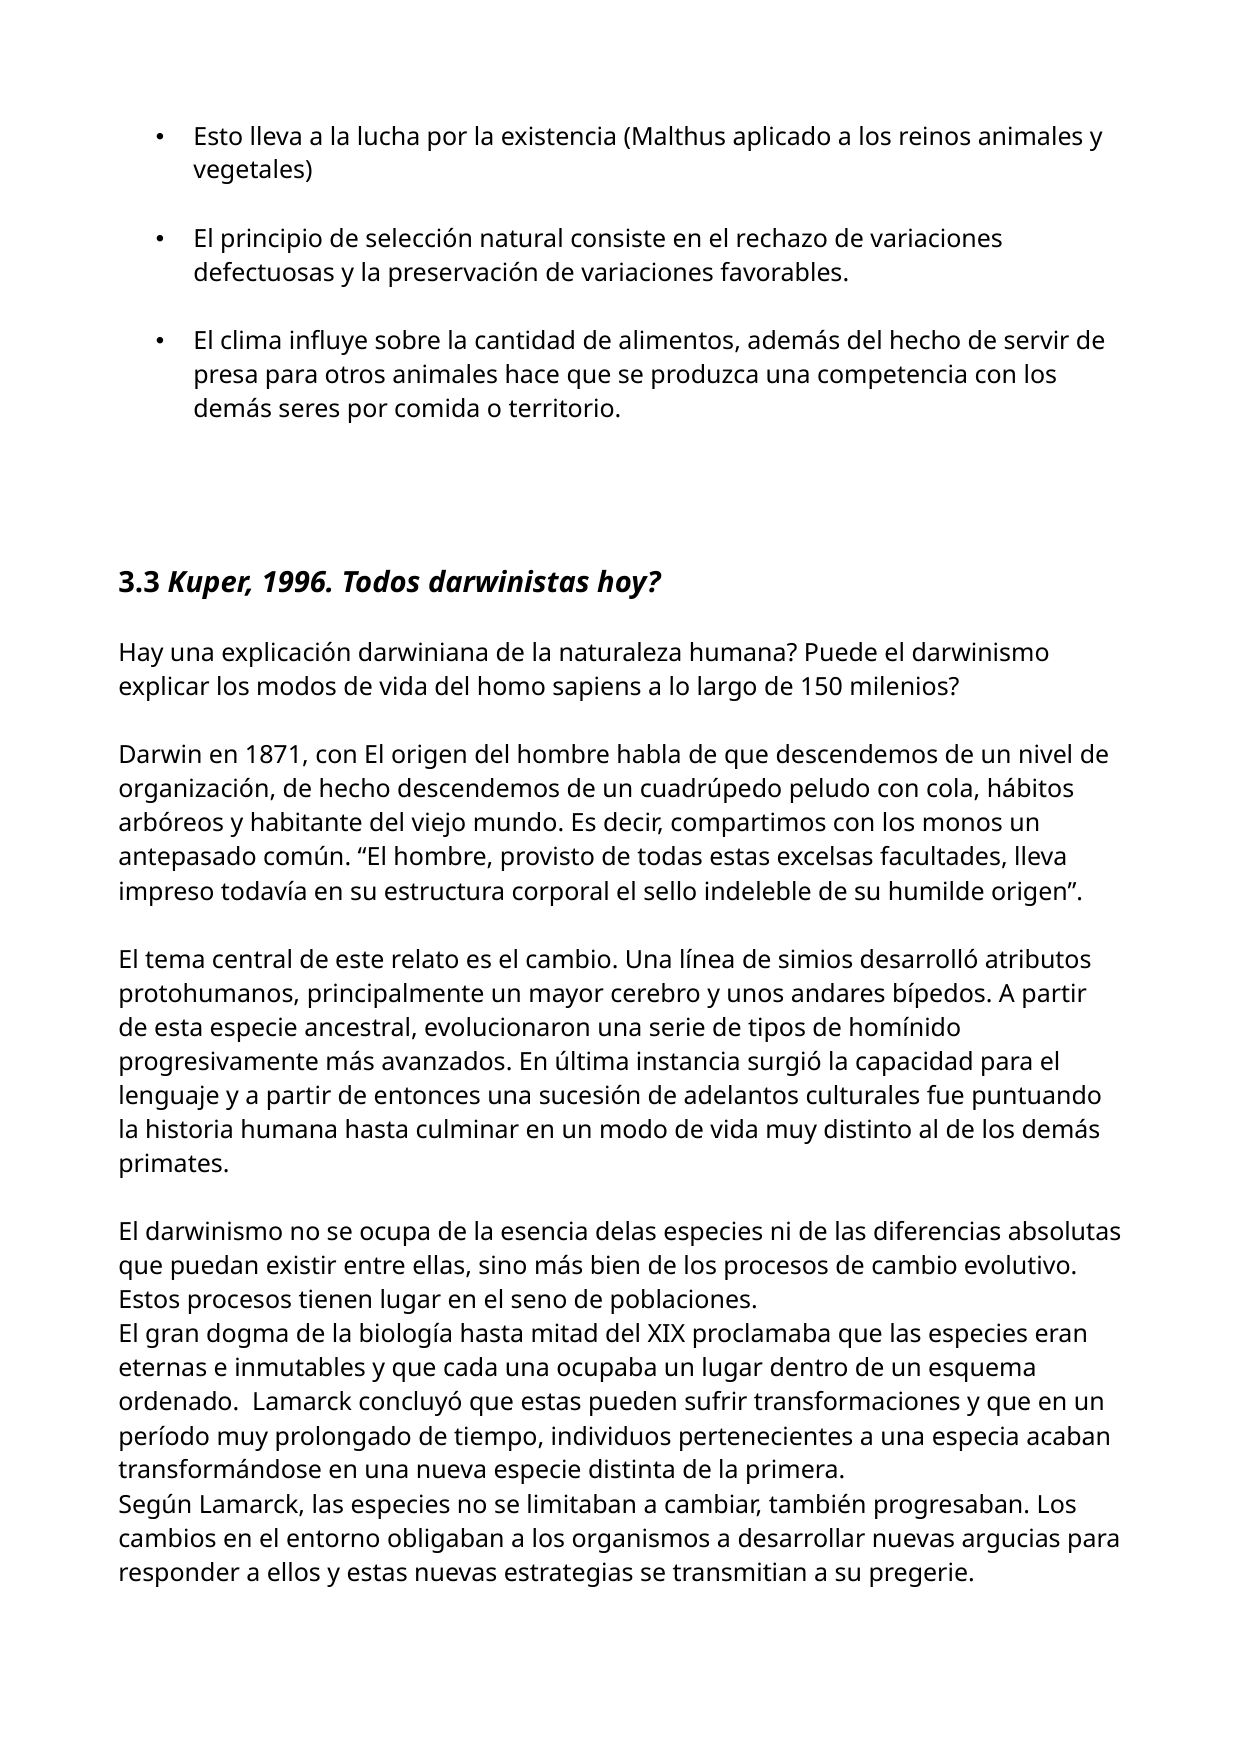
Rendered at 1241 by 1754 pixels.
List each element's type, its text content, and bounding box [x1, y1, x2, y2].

text El darwinismo no se ocupa de la esencia delas especies ni de las diferencias absolutas que puedan existir entre ellas, sino más bien de los procesos de cambio evolutivo. Estos procesos tienen lugar en el seno de poblaciones. [118, 1214, 1122, 1316]
text Según Lamarck, las especies no se limitaban a cambiar, también progresaban. Los cambios en el entorno obligaban a los organismos a desarrollar nuevas argucias para responder a ellos y estas nuevas estrategias se transmitian a su pregerie. [118, 1486, 1122, 1588]
list El principio de selección natural consiste en el rechazo de variaciones defectuosas y la preservación de variaciones favorables. [156, 220, 1122, 322]
text El gran dogma de la biología hasta mitad del XIX proclamaba que las especies eran eternas e inmutables y que cada una ocupaba un lugar dentro de un esquema ordenado. Lamarck concluyó que estas pueden sufrir transformaciones y que en un período muy prolongado de tiempo, individuos pertenecientes a una especia acaban transformándose en una nueva especie distinta de la primera. [118, 1316, 1122, 1486]
list Esto lleva a la lucha por la existencia (Malthus aplicado a los reinos animales y vegetales) [156, 118, 1122, 220]
text El tema central de este relato es el cambio. Una línea de simios desarrolló atributos protohumanos, principalmente un mayor cerebro y unos andares bípedos. A partir de esta especie ancestral, evolucionaron una serie de tipos de homínido progresivamente más avanzados. En última instancia surgió la capacidad para el lenguaje y a partir de entonces una sucesión de adelantos culturales fue puntuando la historia humana hasta culminar en un modo de vida muy distinto al de los demás primates. [118, 941, 1122, 1180]
text 3.3 Kuper, 1996. Todos darwinistas hoy? [118, 561, 1122, 601]
list El clima influye sobre la cantidad de alimentos, además del hecho de servir de presa para otros animales hace que se produzca una competencia con los demás seres por comida o territorio. [156, 322, 1122, 425]
text Hay una explicación darwiniana de la naturaleza humana? Puede el darwinismo explicar los modos de vida del homo sapiens a lo largo de 150 milenios? [118, 635, 1122, 703]
text Darwin en 1871, con El origen del hombre habla de que descendemos de un nivel de organización, de hecho descendemos de un cuadrúpedo peludo con cola, hábitos arbóreos y habitante del viejo mundo. Es decir, compartimos con los monos un antepasado común. “El hombre, provisto de todas estas excelsas facultades, lleva impreso todavía en su estructura corporal el sello indeleble de su humilde origen”. [118, 737, 1122, 907]
